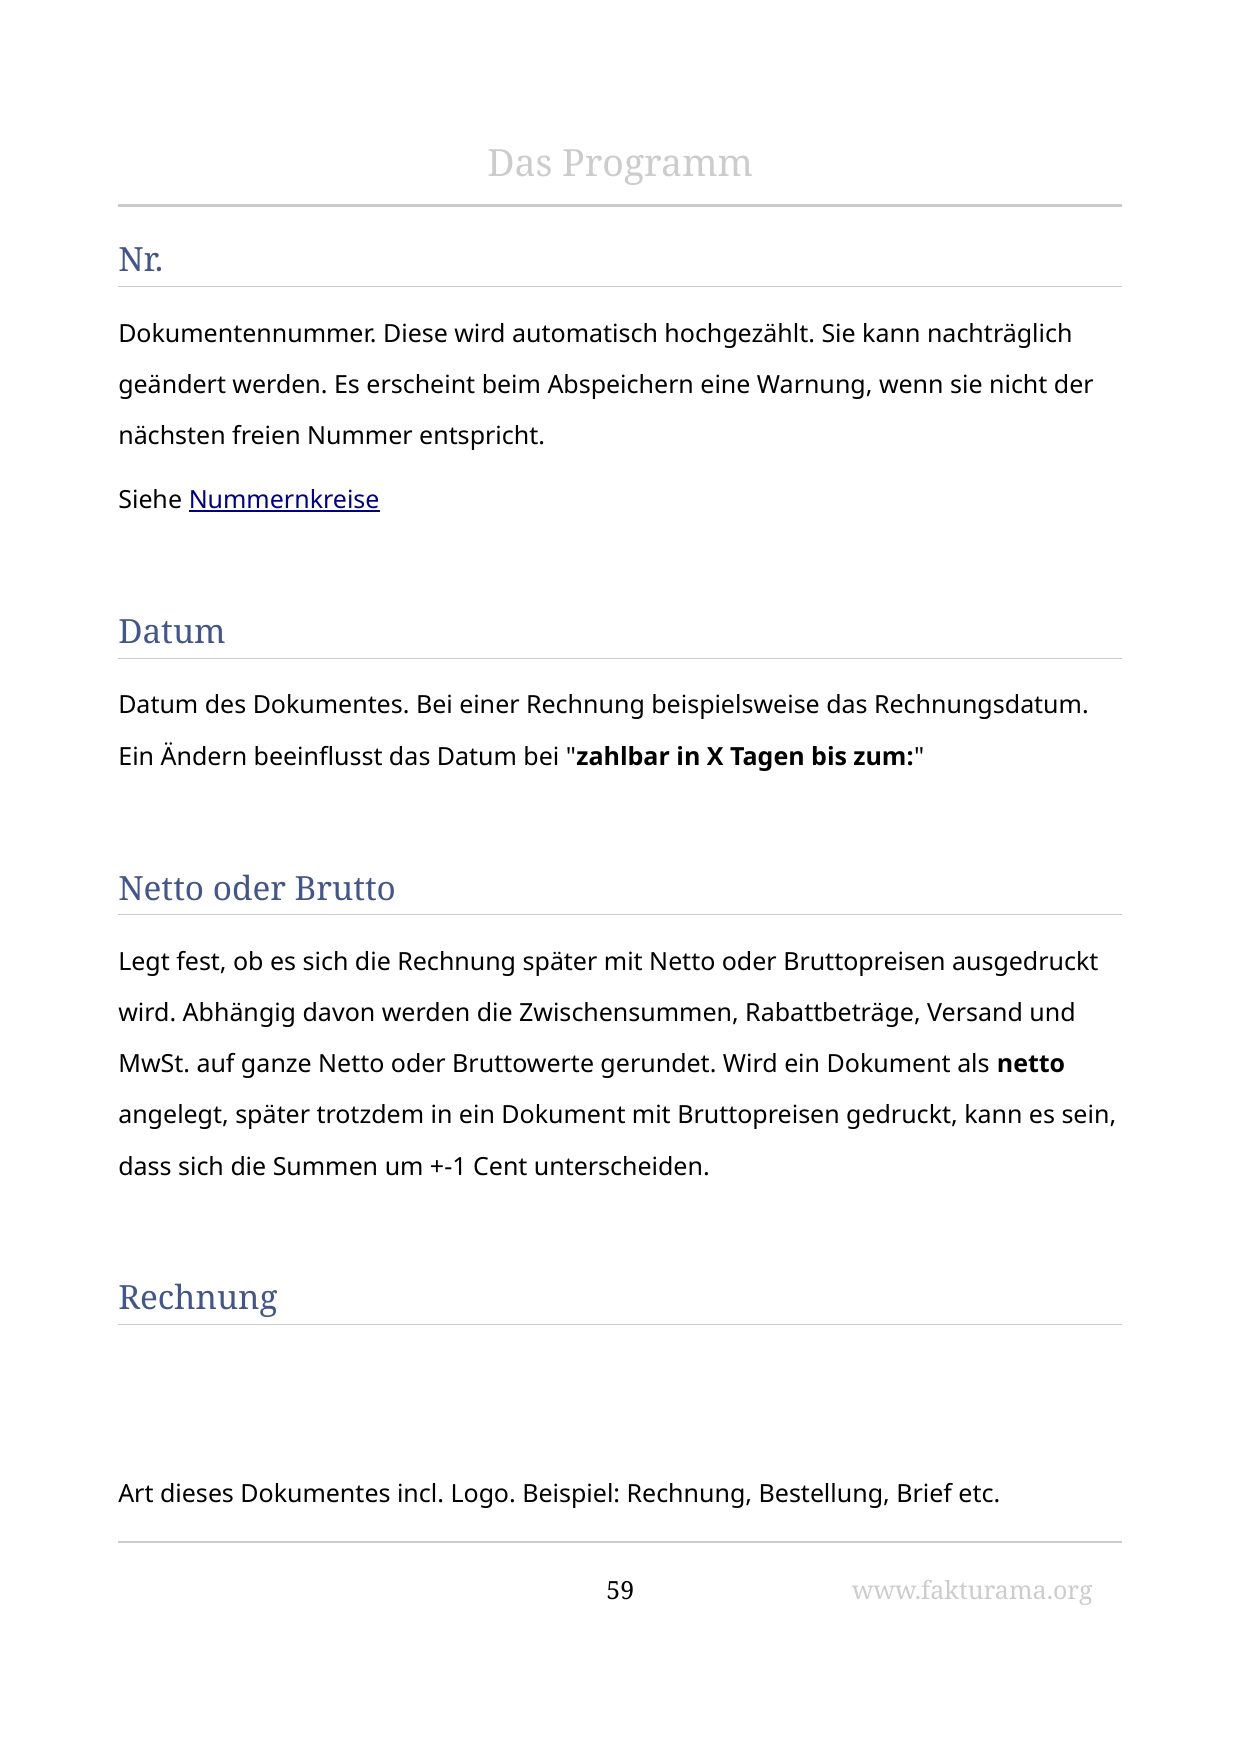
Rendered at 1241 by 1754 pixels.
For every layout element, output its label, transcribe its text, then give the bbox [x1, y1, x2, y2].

subtitle Rechnung [118, 1274, 1122, 1324]
subtitle Nr. [118, 236, 1122, 286]
text Dokumentennummer. Diese wird automatisch hochgezählt. Sie kann nachträglich geändert werden. Es erscheint beim Abspeichern eine Warnung, wenn sie nicht der nächsten freien Nummer entspricht. [118, 316, 1122, 452]
subtitle Netto oder Brutto [118, 864, 1122, 914]
text Datum des Dokumentes. Bei einer Rechnung beispielsweise das Rechnungsdatum. Ein Ändern beeinflusst das Datum bei "zahlbar in X Tagen bis zum:" [118, 687, 1122, 772]
text Siehe Nummernkreise [118, 481, 1122, 516]
subtitle Datum [118, 607, 1122, 658]
text Art dieses Dokumentes incl. Logo. Beispiel: Rechnung, Bestellung, Brief etc. [118, 1476, 1122, 1510]
text Legt fest, ob es sich die Rechnung später mit Netto oder Bruttopreisen ausgedruckt wird. Abhängig davon werden die Zwischensummen, Rabattbeträge, Versand und MwSt. auf ganze Netto oder Bruttowerte gerundet. Wird ein Dokument als netto angelegt, später trotzdem in ein Dokument mit Bruttopreisen gedruckt, kann es sein, dass sich die Summen um +-1 Cent unterscheiden. [118, 944, 1122, 1182]
